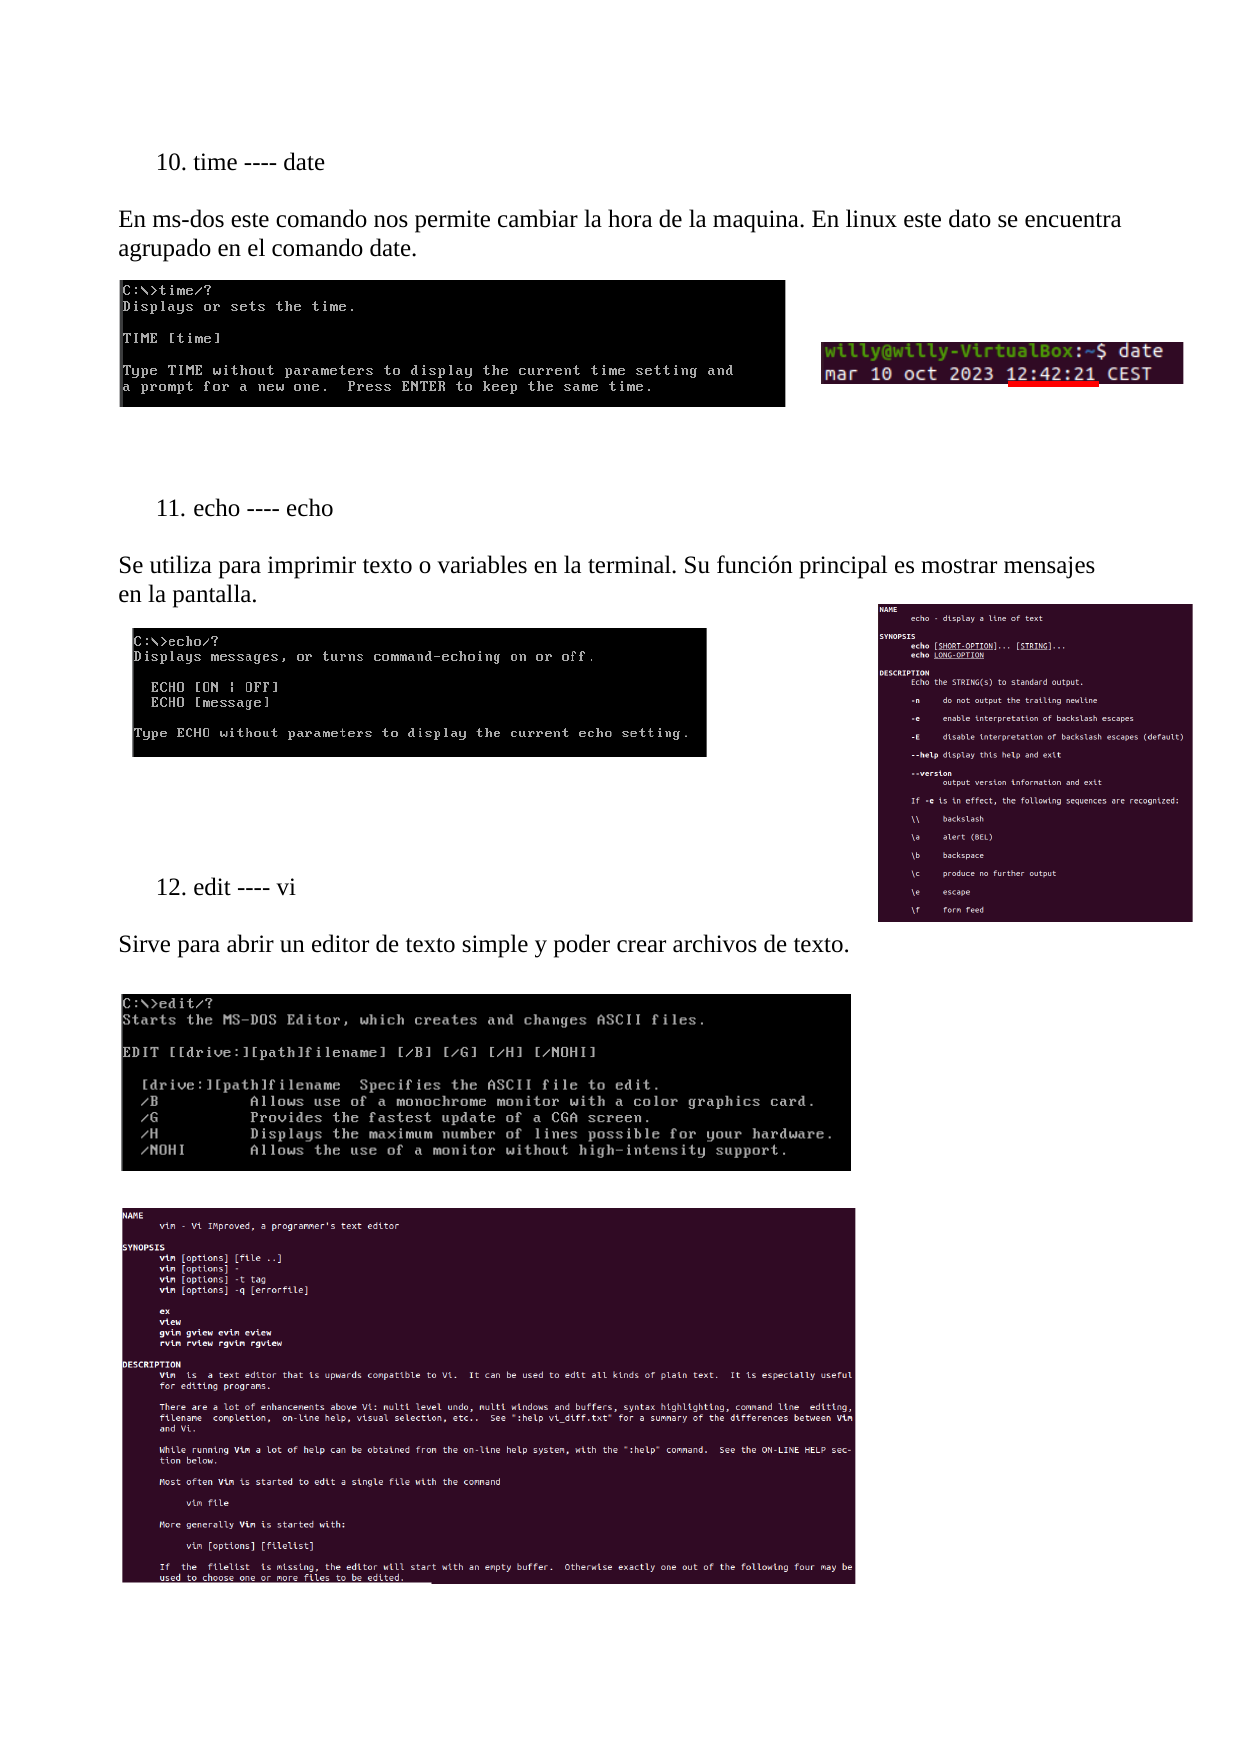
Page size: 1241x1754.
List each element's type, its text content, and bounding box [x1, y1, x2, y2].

picture [878, 604, 1193, 922]
text Sirve para abrir un editor de texto simple y poder crear archivos de texto. [118, 929, 1122, 958]
picture [122, 1208, 856, 1584]
list echo ---- echo [156, 493, 1122, 522]
picture [119, 280, 786, 407]
list time ---- date [156, 147, 1122, 176]
picture [821, 342, 1184, 384]
text Se utiliza para imprimir texto o variables en la terminal. Su función principal es mostrar mensajes en la pantalla. [118, 550, 1122, 608]
list edit ---- vi [156, 872, 878, 901]
text En ms-dos este comando nos permite cambiar la hora de la maquina. En linux este dato se encuentra agrupado en el comando date. [118, 204, 1122, 262]
picture [121, 994, 851, 1171]
picture [132, 628, 707, 757]
